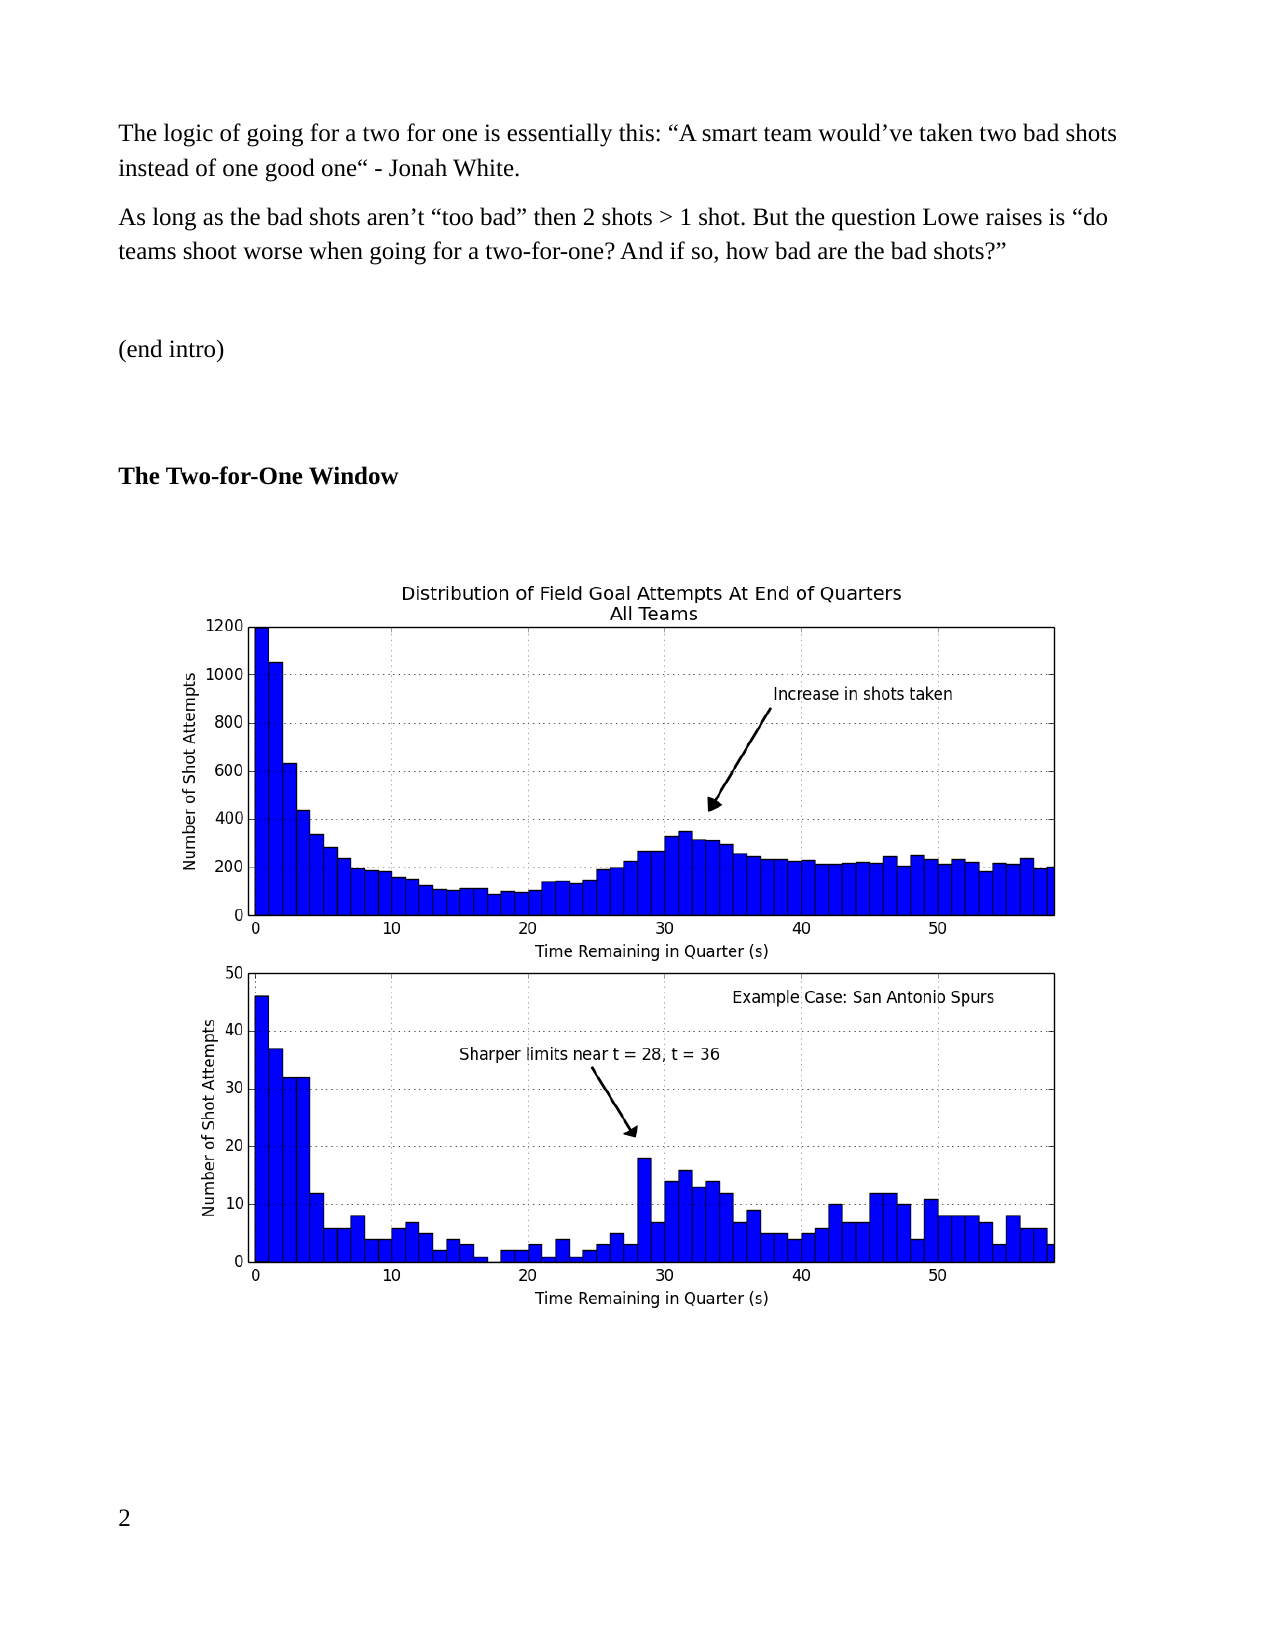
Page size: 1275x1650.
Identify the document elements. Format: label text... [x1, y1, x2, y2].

picture [118, 547, 1157, 1341]
text (end intro) [118, 334, 1157, 363]
text The logic of going for a two for one is essentially this: “A smart team would’ve taken two bad shots instead of one good one“ - Jonah White. [118, 118, 1157, 181]
text As long as the bad shots aren’t “too bad” then 2 shots > 1 shot. But the question Lowe raises is “do teams shoot worse when going for a two-for-one? And if so, how bad are the bad shots?” [118, 202, 1157, 265]
text The Two-for-One Window [118, 461, 1157, 490]
